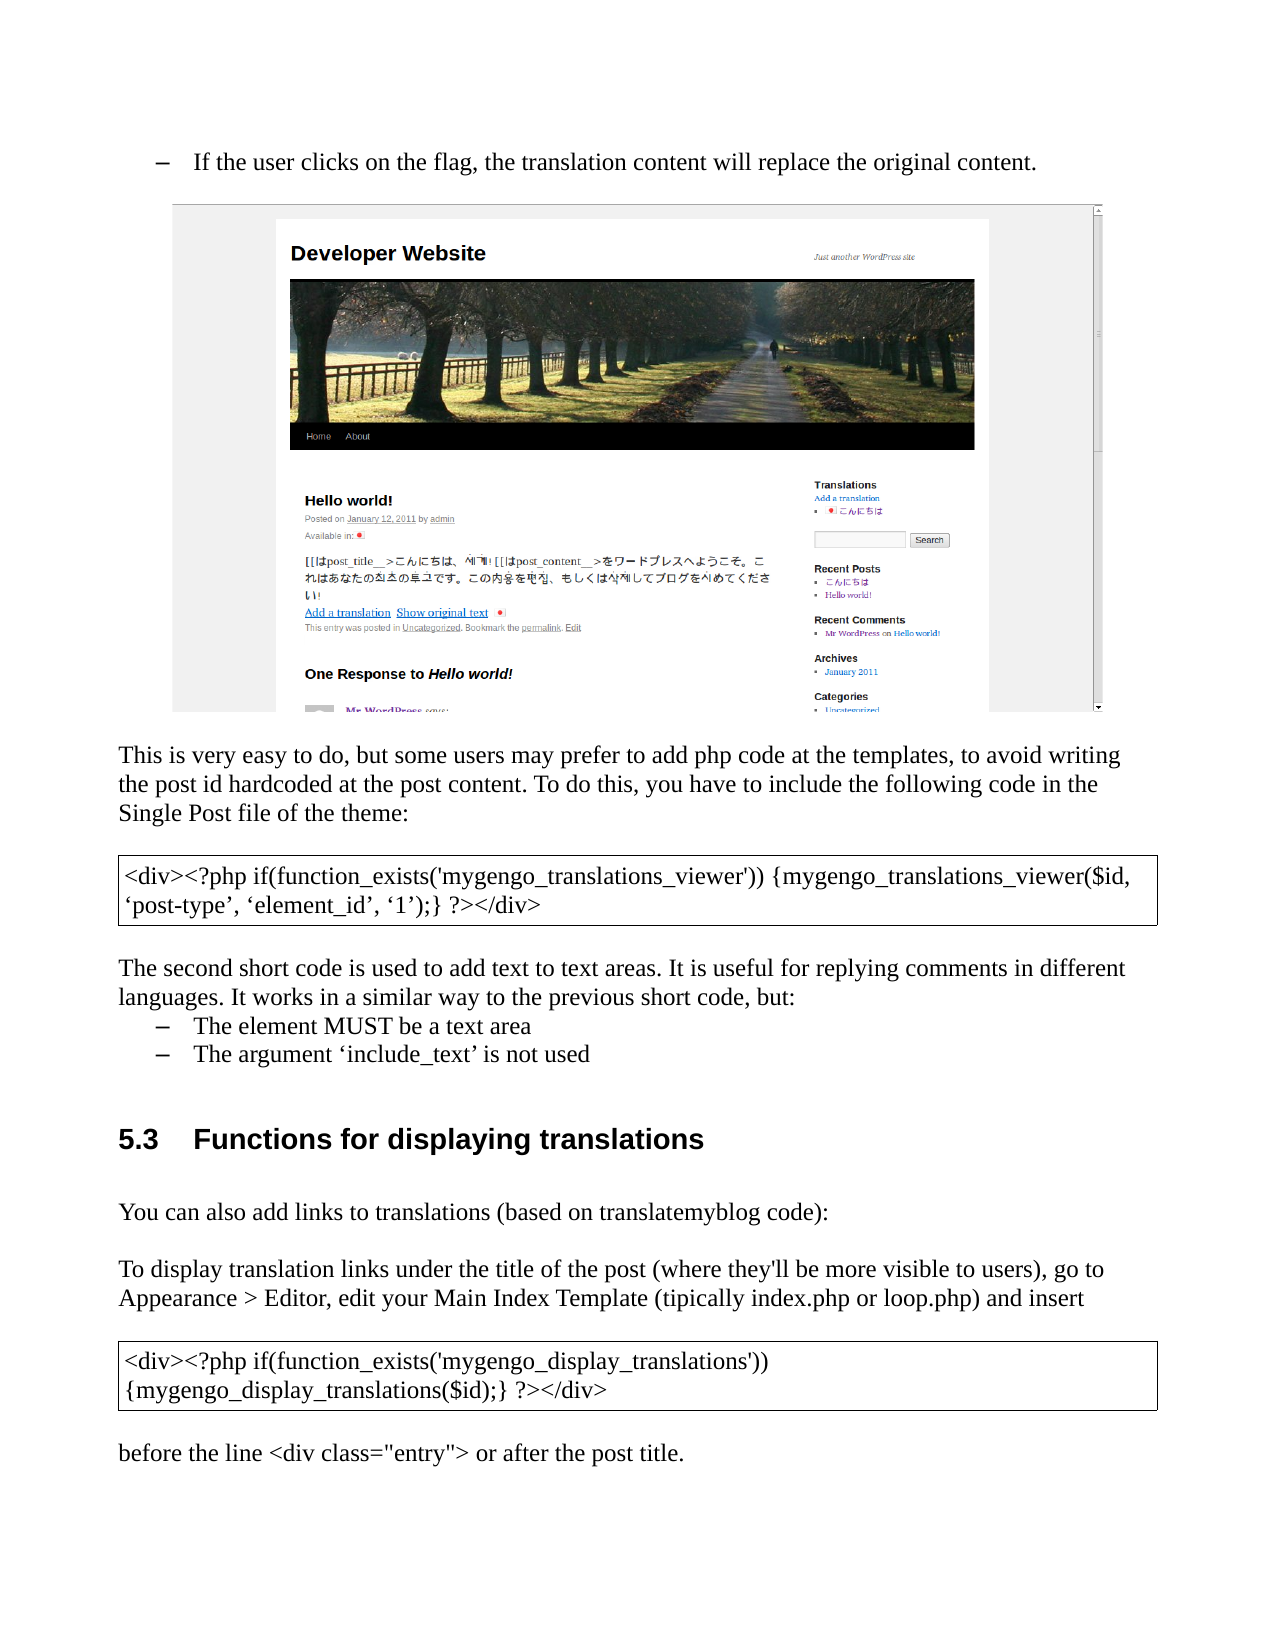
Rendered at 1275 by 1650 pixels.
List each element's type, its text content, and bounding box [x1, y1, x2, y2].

text You can also add links to translations (based on translatemyblog code): [118, 1197, 1157, 1226]
list If the user clicks on the flag, the translation content will replace the original content. [156, 147, 1157, 176]
subtitle Functions for displaying translations [118, 1122, 1157, 1156]
text To display translation links under the title of the post (where they'll be more visible to users), go to Appearance > Editor, edit your Main Index Template (tipically index.php or loop.php) and insert [118, 1254, 1157, 1312]
list The argument ‘include_text’ is not used [156, 1039, 1157, 1068]
table_header <div><?php if(function_exists('mygengo_display_translations')) {mygengo_display_translations($id);} ?></div> [119, 1342, 1157, 1410]
list The element MUST be a text area [156, 1011, 1157, 1039]
picture [172, 204, 1103, 712]
text before the line <div class="entry"> or after the post title. [118, 1438, 1157, 1467]
text The second short code is used to add text to text areas. It is useful for replying comments in different languages. It works in a similar way to the previous short code, but: [118, 953, 1157, 1011]
table_header <div><?php if(function_exists('mygengo_translations_viewer')) {mygengo_translations_viewer($id, ‘post-type’, ‘element_id’, ‘1’);} ?></div> [119, 856, 1157, 924]
text This is very easy to do, but some users may prefer to add php code at the templates, to avoid writing the post id hardcoded at the post content. To do this, you have to include the following code in the Single Post file of the theme: [118, 740, 1157, 827]
